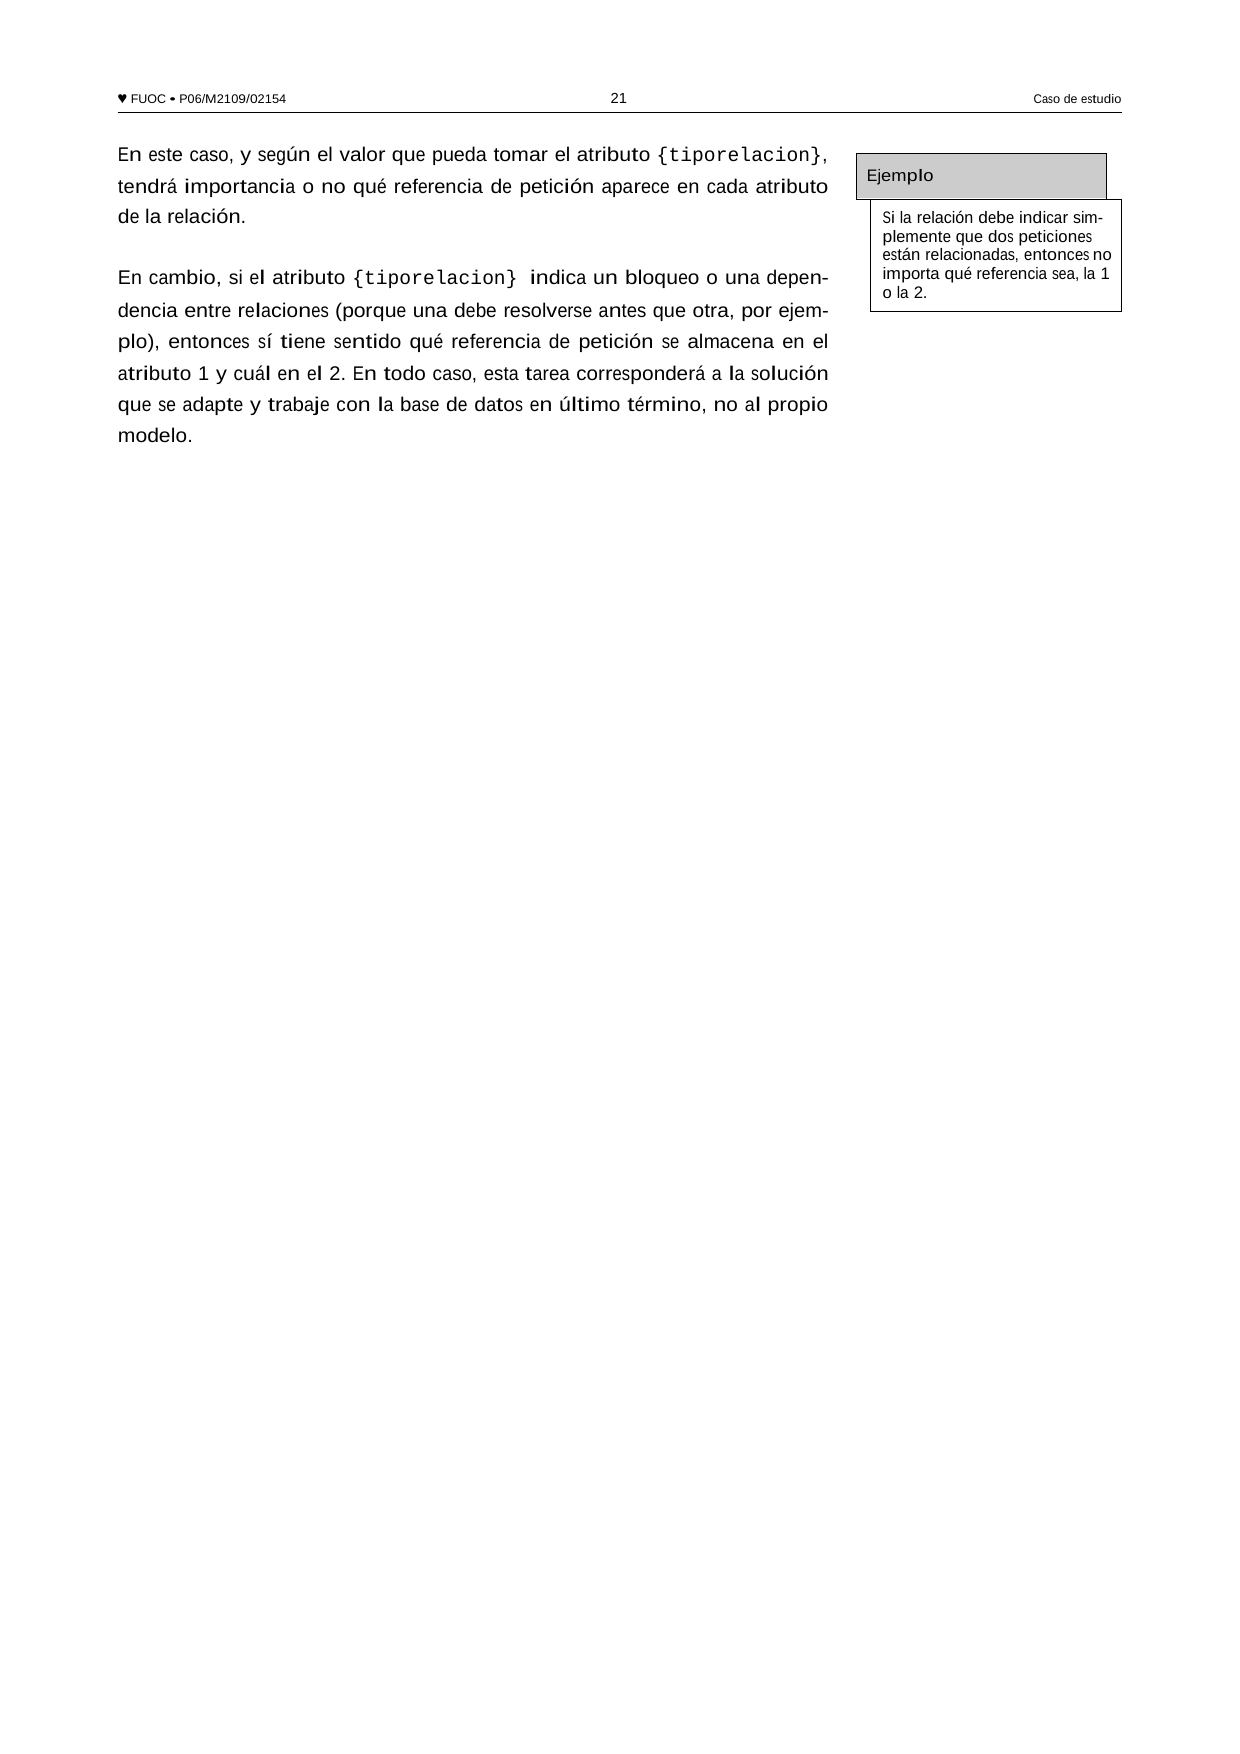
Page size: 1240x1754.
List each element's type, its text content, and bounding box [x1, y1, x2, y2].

table_header Ejemplo [857, 154, 1106, 198]
text En este caso, y según el valor que pueda tomar el atributo {tiporelacion}, tendrá importancia o no qué referencia de petición aparece en cada atributo de la relación. [118, 142, 828, 228]
text  FUOC • P06/M2109/02154 21 Caso de estudio [118, 89, 1140, 106]
text [857, 153, 1124, 313]
table_cell [857, 200, 870, 311]
table_cell Si la relación debe indicar sim- plemente que dos peticiones están relacionadas, entonces no importa qué referencia sea, la 1 o la 2. [871, 200, 1121, 311]
text En cambio, si el atributo {tiporelacion} indica un bloqueo o una depen- dencia entre relaciones (porque una debe resolverse antes que otra, por ejem- plo), entonces sí tiene sentido qué referencia de petición se almacena en el atributo 1 y cuál en el 2. En todo caso, esta tarea corresponderá a la solución que se adapte y trabaje con la base de datos en último término, no al propio modelo. [118, 266, 829, 447]
table_header [1107, 153, 1121, 198]
